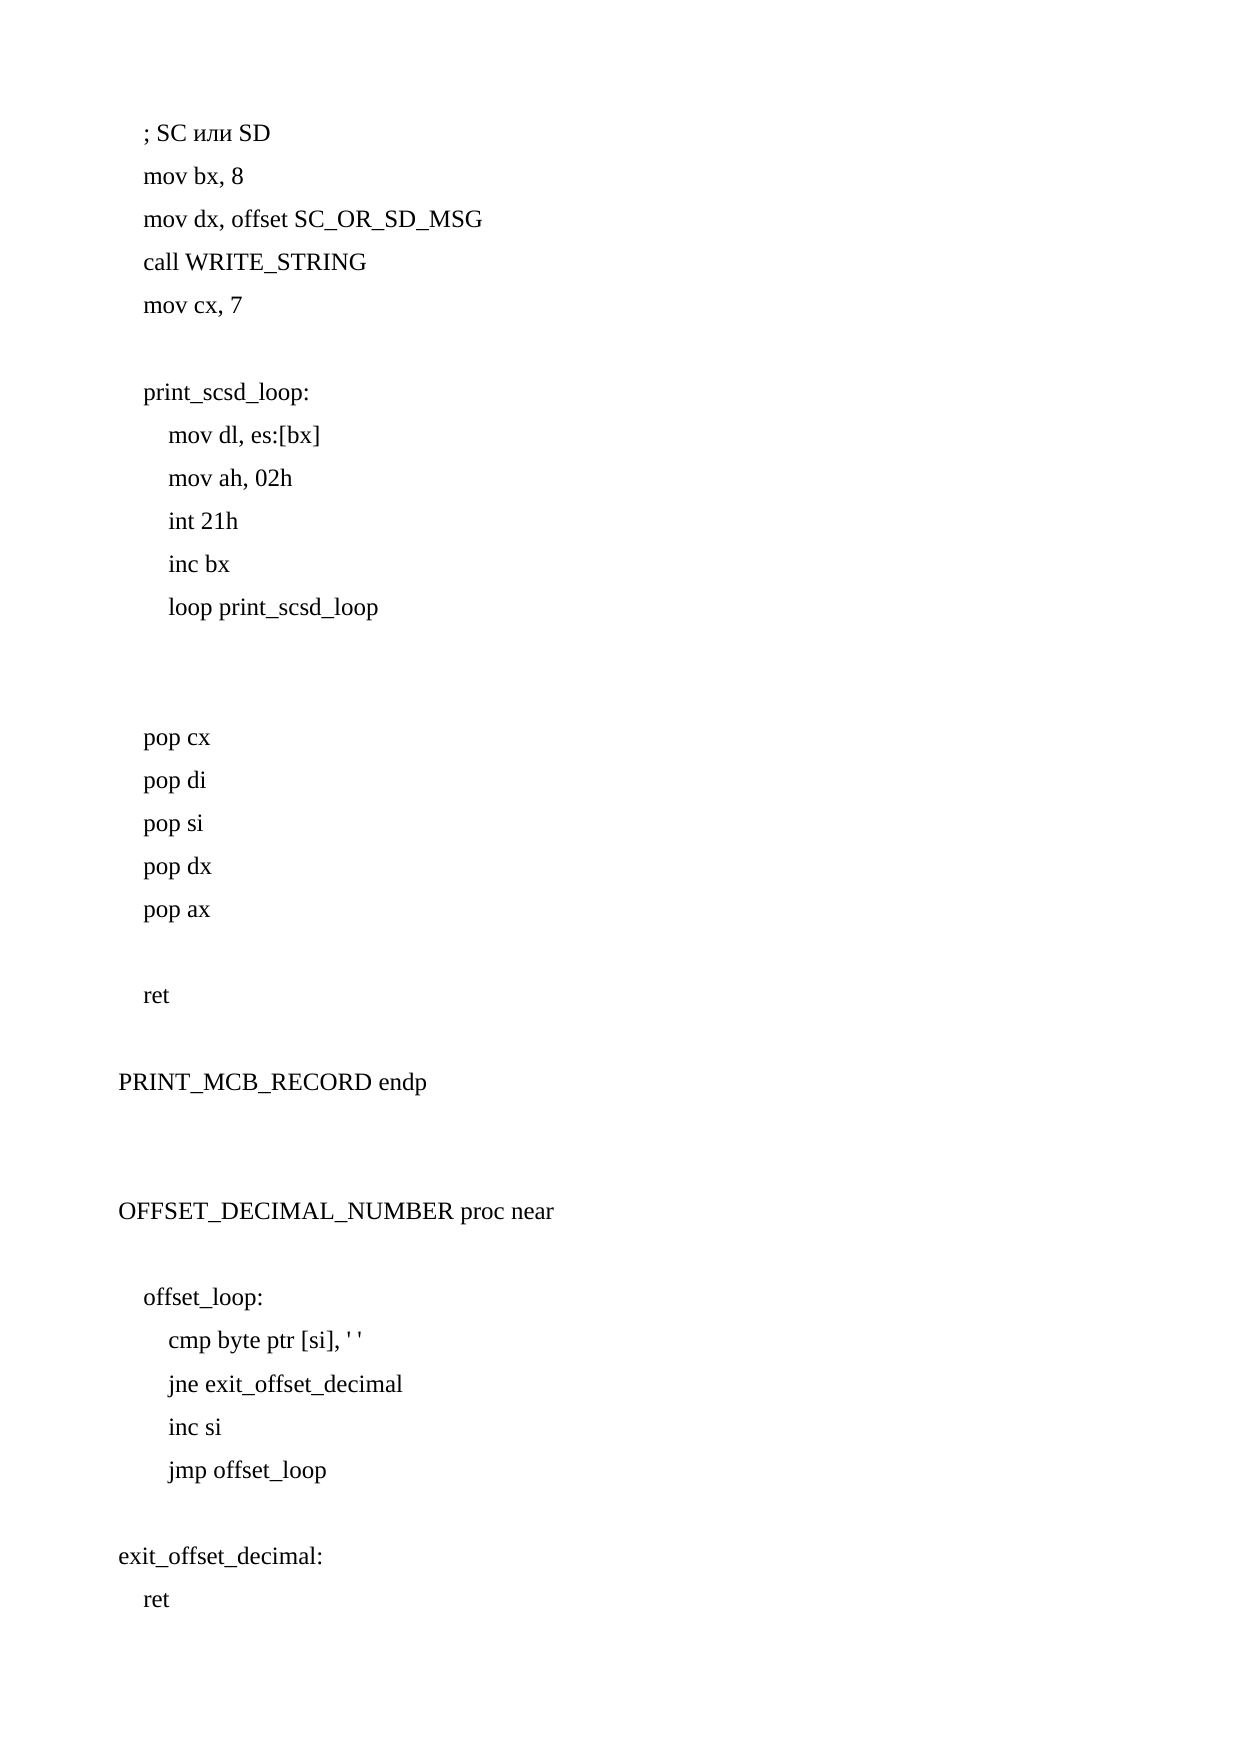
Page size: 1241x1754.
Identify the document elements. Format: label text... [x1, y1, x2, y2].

text pop cx [118, 722, 1122, 751]
text jne exit_offset_decimal [118, 1369, 1122, 1397]
text pop si [118, 808, 1122, 837]
text inc si [118, 1412, 1122, 1441]
text jmp offset_loop [118, 1455, 1122, 1484]
text cmp byte ptr [si], ' ' [118, 1326, 1122, 1354]
text print_scsd_loop: [118, 377, 1122, 406]
text loop print_scsd_loop [118, 592, 1122, 621]
text mov dx, offset SC_OR_SD_MSG [118, 204, 1122, 233]
text mov ah, 02h [118, 463, 1122, 492]
text mov bx, 8 [118, 161, 1122, 190]
text PRINT_MCB_RECORD endp [118, 1067, 1122, 1096]
text ret [118, 1584, 1122, 1613]
text call WRITE_STRING [118, 247, 1122, 276]
text ret [118, 981, 1122, 1009]
text OFFSET_DECIMAL_NUMBER proc near [118, 1196, 1122, 1225]
text mov dl, es:[bx] [118, 420, 1122, 449]
text pop di [118, 765, 1122, 794]
text ; SC или SD [118, 118, 1122, 147]
text pop ax [118, 894, 1122, 923]
text inc bx [118, 549, 1122, 578]
text exit_offset_decimal: [118, 1541, 1122, 1570]
text mov cx, 7 [118, 291, 1122, 319]
text pop dx [118, 851, 1122, 880]
text offset_loop: [118, 1282, 1122, 1311]
text int 21h [118, 506, 1122, 535]
